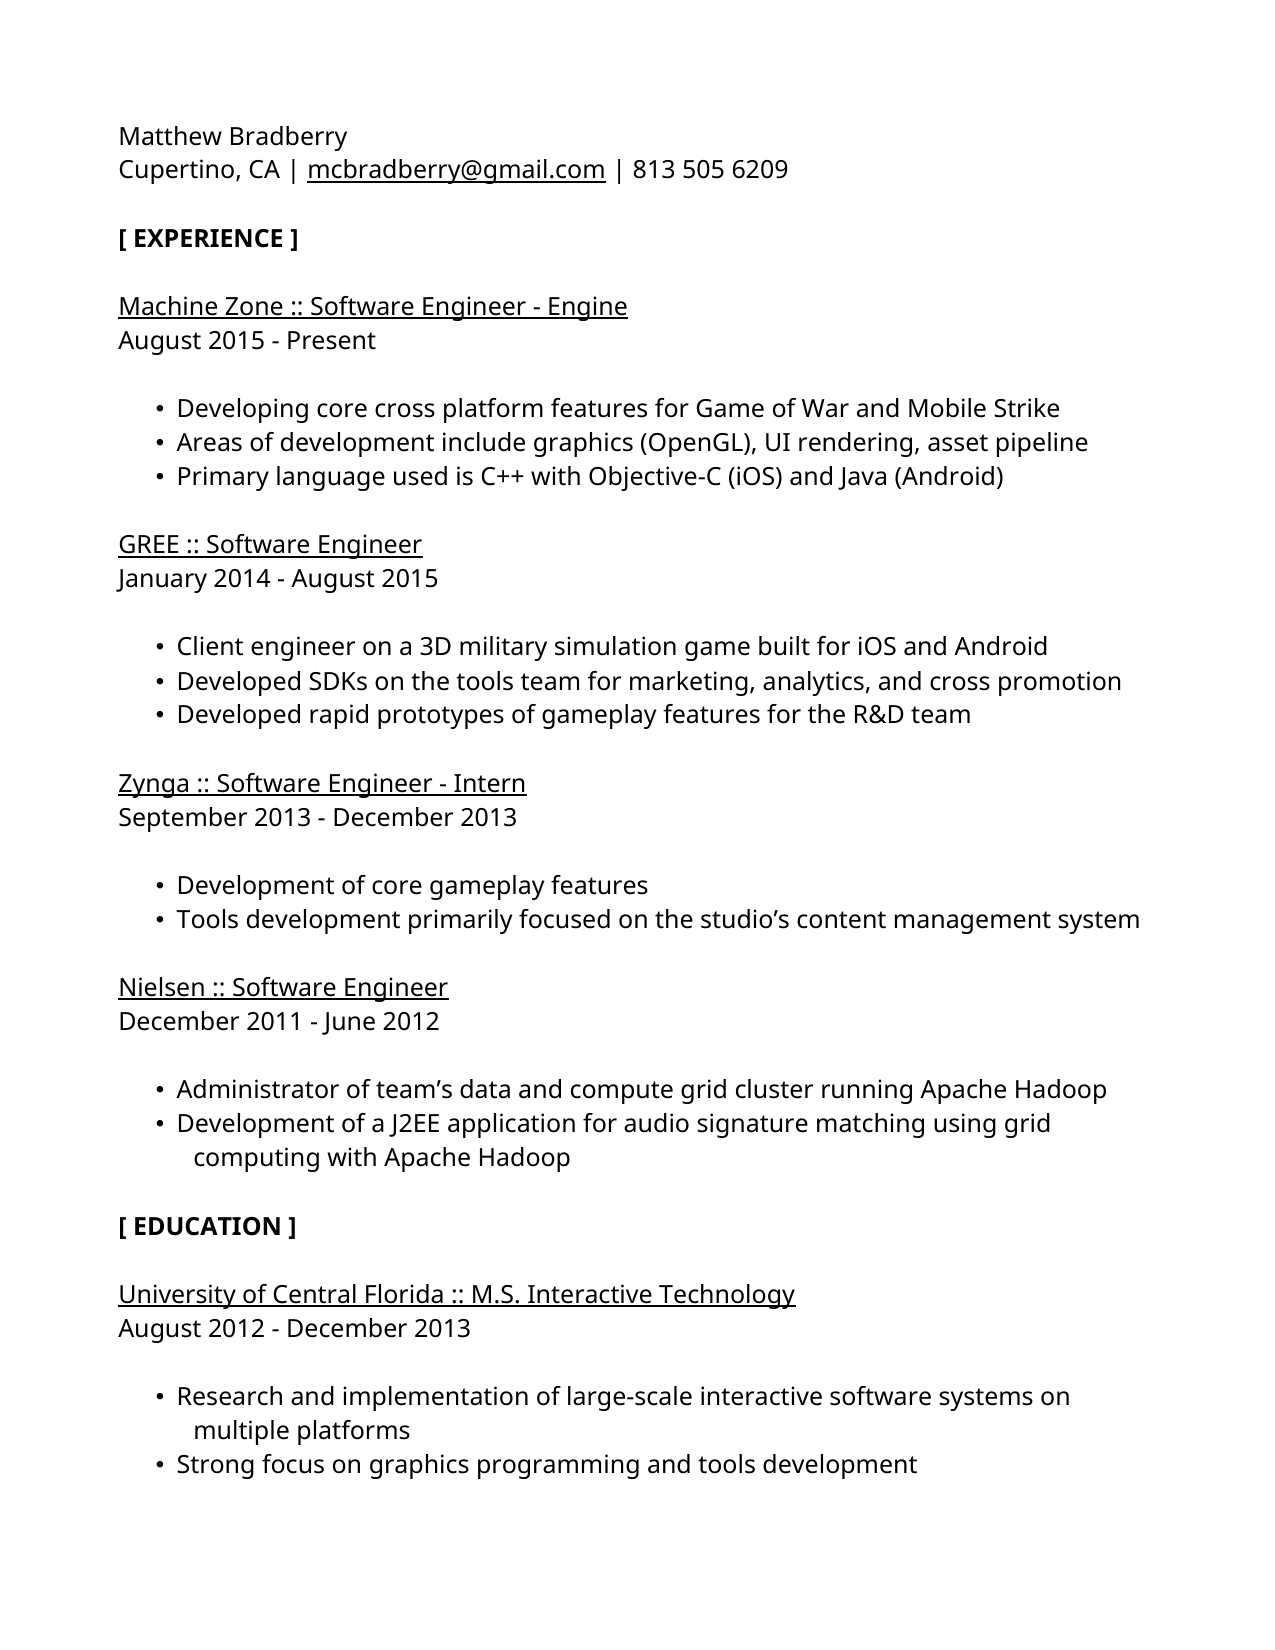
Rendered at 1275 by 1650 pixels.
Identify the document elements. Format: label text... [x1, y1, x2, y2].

text [ EDUCATION ] [118, 1208, 1157, 1242]
text Cupertino, CA | mcbradberry@gmail.com | 813 505 6209 [118, 152, 1157, 186]
list Developed rapid prototypes of gameplay features for the R&D team [156, 697, 1157, 731]
text January 2014 - August 2015 [118, 561, 1157, 595]
text Zynga :: Software Engineer - Intern [118, 765, 1157, 799]
list Administrator of team’s data and compute grid cluster running Apache Hadoop [156, 1072, 1157, 1106]
text December 2011 - June 2012 [118, 1004, 1157, 1038]
list Primary language used is C++ with Objective-C (iOS) and Java (Android) [156, 459, 1157, 493]
text University of Central Florida :: M.S. Interactive Technology [118, 1276, 1157, 1310]
list Development of a J2EE application for audio signature matching using grid computing with Apache Hadoop [156, 1106, 1157, 1174]
list Development of core gameplay features [156, 867, 1157, 902]
list Client engineer on a 3D military simulation game built for iOS and Android [156, 629, 1157, 663]
list Areas of development include graphics (OpenGL), UI rendering, asset pipeline [156, 425, 1157, 459]
text Nielsen :: Software Engineer [118, 970, 1157, 1004]
list Developing core cross platform features for Game of War and Mobile Strike [156, 391, 1157, 425]
text August 2015 - Present [118, 322, 1157, 357]
list Research and implementation of large-scale interactive software systems on multiple platforms [156, 1378, 1157, 1447]
text September 2013 - December 2013 [118, 799, 1157, 833]
text Matthew Bradberry [118, 118, 1157, 152]
list Tools development primarily focused on the studio’s content management system [156, 902, 1157, 936]
text Machine Zone :: Software Engineer - Engine [118, 288, 1157, 322]
text GREE :: Software Engineer [118, 527, 1157, 561]
list Strong focus on graphics programming and tools development [156, 1447, 1157, 1481]
list Developed SDKs on the tools team for marketing, analytics, and cross promotion [156, 663, 1157, 697]
text [ EXPERIENCE ] [118, 220, 1157, 254]
text August 2012 - December 2013 [118, 1310, 1157, 1344]
